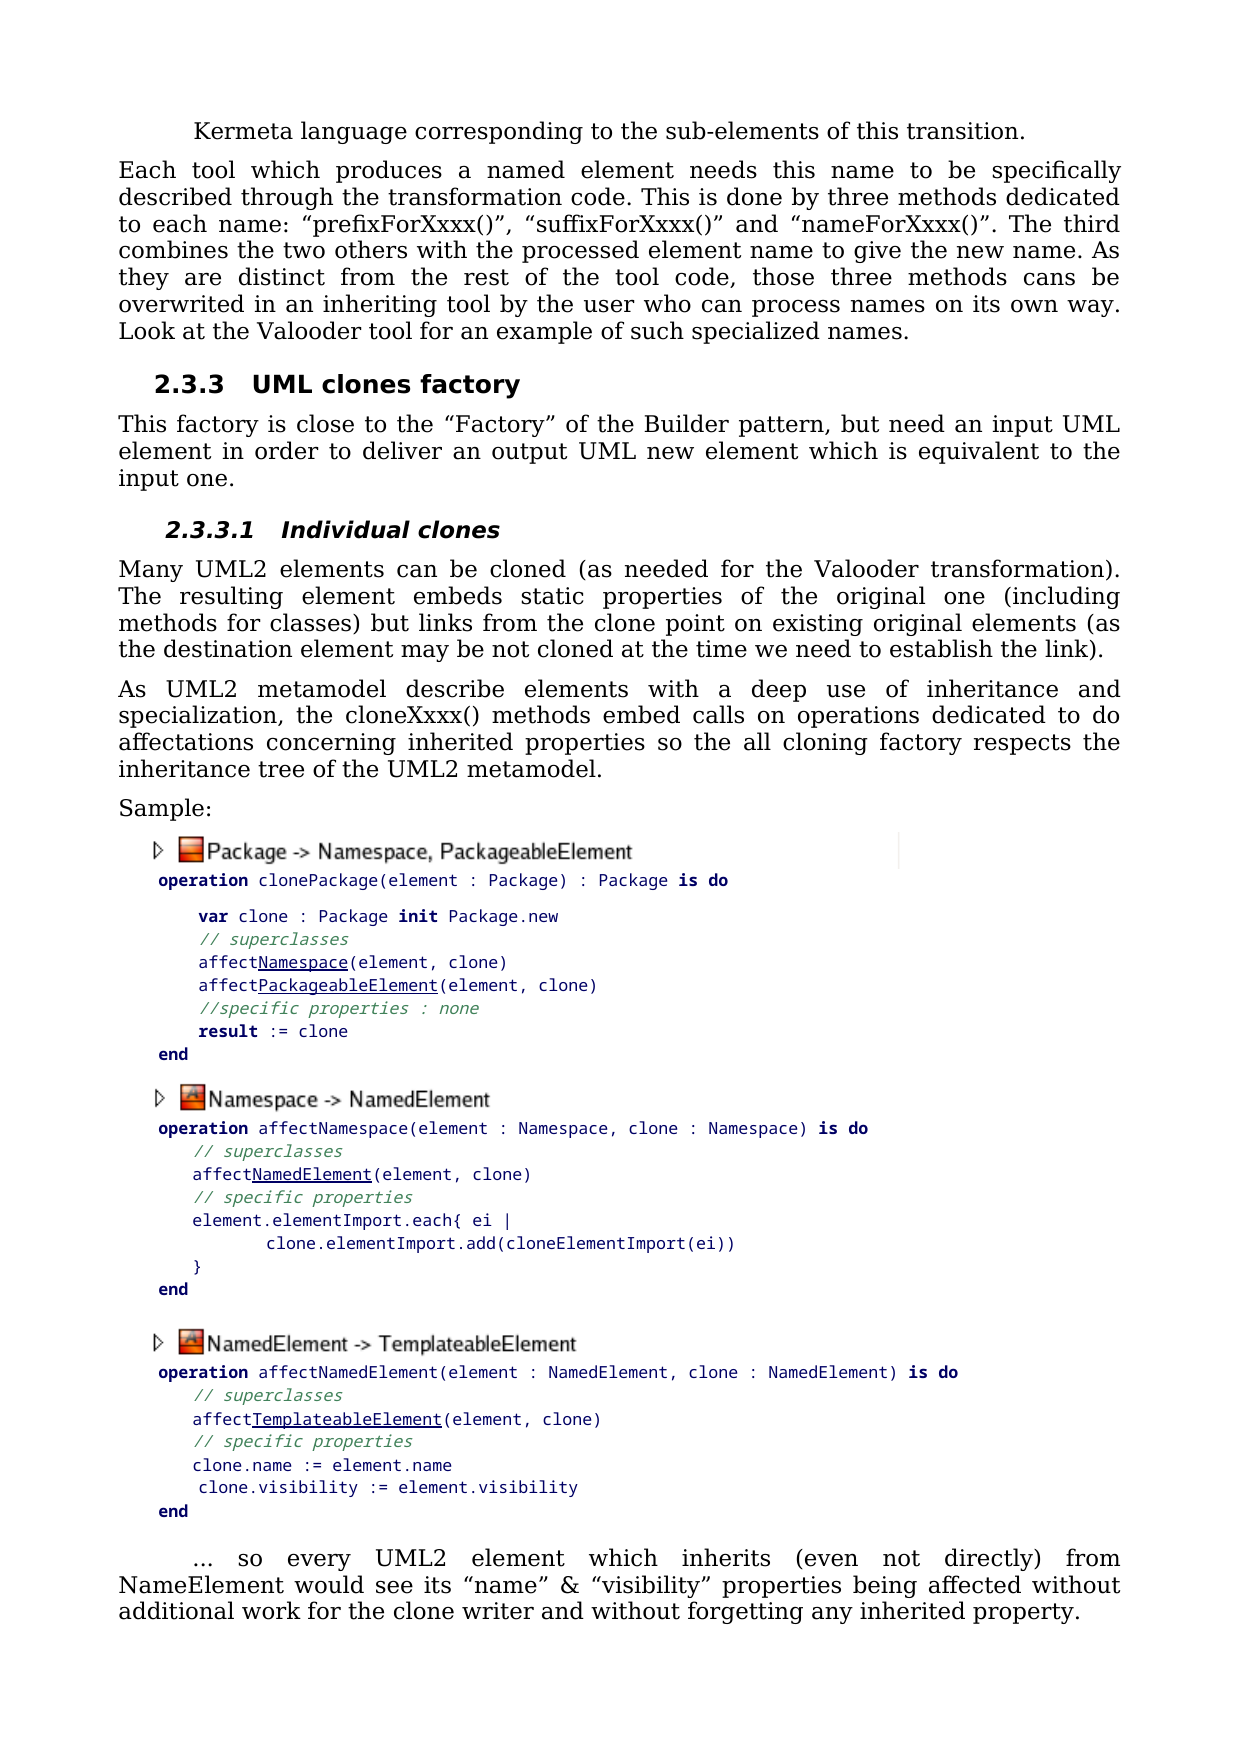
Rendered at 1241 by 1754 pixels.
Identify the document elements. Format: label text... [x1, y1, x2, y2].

list Kermeta language corresponding to the sub-elements of this transition. [156, 118, 1122, 145]
text affectNamespace(element, clone) [118, 950, 1122, 973]
text affectTemplateableElement(element, clone) [118, 1407, 1122, 1430]
text var clone : Package init Package.new [118, 904, 1122, 927]
text As UML2 metamodel describe elements with a deep use of inheritance and specialization, the cloneXxxx() methods embed calls on operations dedicated to do affectations concerning inherited properties so the all cloning factory respects the inheritance tree of the UML2 metamodel. [118, 676, 1122, 783]
text affectPackageableElement(element, clone) [118, 973, 1122, 996]
text // superclasses [118, 927, 1122, 950]
text operation affectNamespace(element : Namespace, clone : Namespace) is do [118, 1065, 1122, 1139]
text Each tool which produces a named element needs this name to be specifically described through the transformation code. This is done by three methods dedicated to each name: “prefixForXxxx()”, “suffixForXxxx()” and “nameForXxxx()”. The third combines the two others with the processed element name to give the new name. As they are distinct from the rest of the tool code, those three methods cans be overwrited in an inheriting tool by the user who can process names on its own way. Look at the Valooder tool for an example of such specialized names. [118, 157, 1122, 345]
text result := clone [118, 1019, 1122, 1042]
text // superclasses [118, 1384, 1122, 1407]
text clone.visibility := element.visibility [118, 1476, 1122, 1499]
text end [118, 1499, 1122, 1522]
text // specific properties [118, 1185, 1122, 1208]
subtitle Individual clones [165, 517, 1122, 544]
text operation clonePackage(element : Package) : Package is do [118, 834, 1122, 892]
text Sample: [118, 795, 1122, 822]
text //specific properties : none [118, 996, 1122, 1019]
picture [118, 1078, 742, 1117]
text } [118, 1254, 1122, 1277]
text // specific properties [118, 1430, 1122, 1453]
text ... so every UML2 element which inherits (even not directly) from NameElement would see its “name” & “visibility” properties being affected without additional work for the clone writer and without forgetting any inherited property. [118, 1545, 1122, 1625]
text clone.name := element.name [118, 1453, 1122, 1476]
text end [118, 1042, 1122, 1065]
text // superclasses [118, 1139, 1122, 1162]
text affectNamedElement(element, clone) [118, 1162, 1122, 1185]
text operation affectNamedElement(element : NamedElement, clone : NamedElement) is do [118, 1323, 1122, 1384]
picture [118, 1323, 740, 1361]
subtitle UML clones factory [153, 370, 1122, 399]
picture [118, 832, 900, 869]
text This factory is close to the “Factory” of the Builder pattern, but need an input UML element in order to deliver an output UML new element which is equivalent to the input one. [118, 412, 1122, 492]
text element.elementImport.each{ ei | [118, 1208, 1122, 1231]
text clone.elementImport.add(cloneElementImport(ei)) [118, 1231, 1122, 1254]
text end [118, 1277, 1122, 1300]
text Many UML2 elements can be cloned (as needed for the Valooder transformation). The resulting element embeds static properties of the original one (including methods for classes) but links from the clone point on existing original elements (as the destination element may be not cloned at the time we need to establish the link). [118, 556, 1122, 663]
